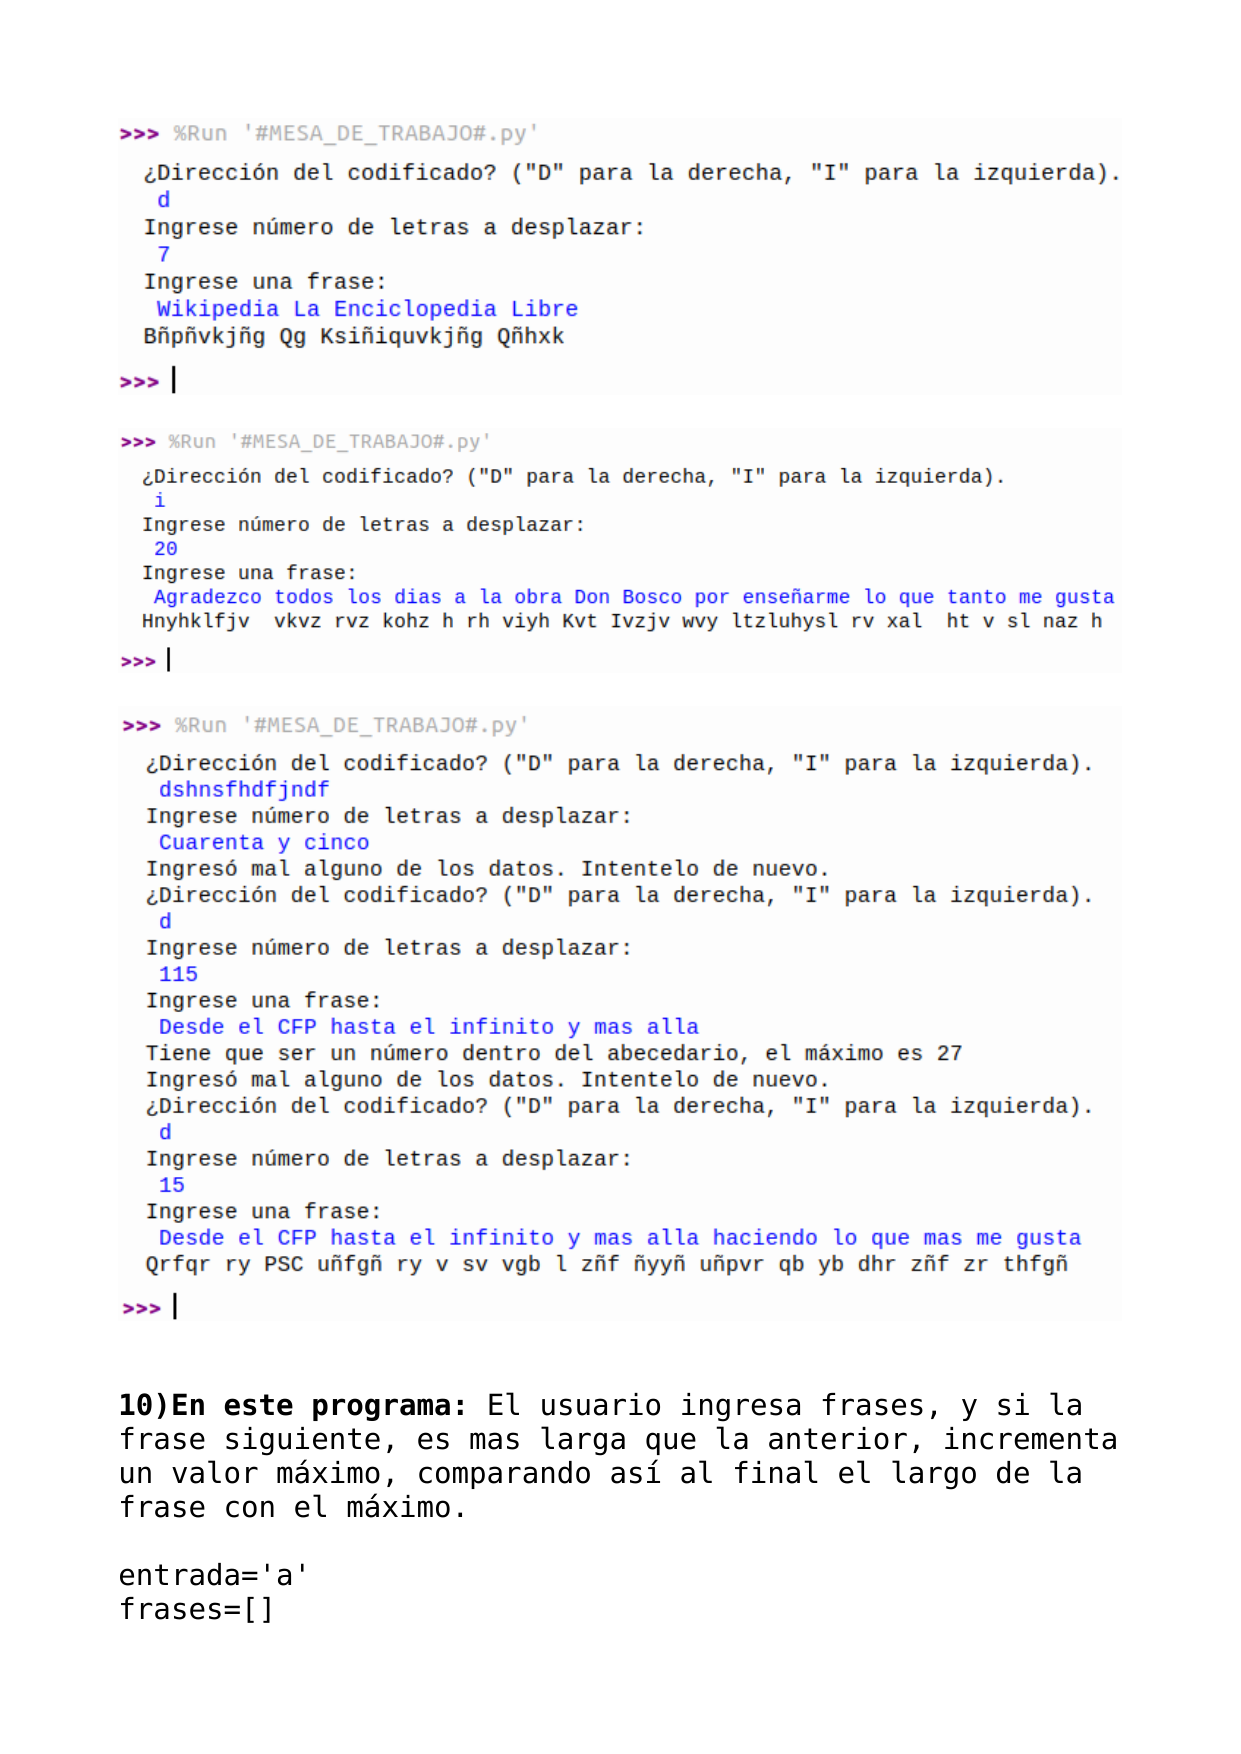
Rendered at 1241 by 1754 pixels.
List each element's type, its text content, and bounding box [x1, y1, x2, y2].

text entrada='a' [118, 1558, 1122, 1592]
text 10)En este programa: El usuario ingresa frases, y si la frase siguiente, es mas larga que la anterior, incrementa un valor máximo, comparando así al final el largo de la frase con el máximo. [118, 1389, 1122, 1524]
picture [118, 706, 1123, 1321]
text frases=[] [118, 1592, 1122, 1626]
picture [118, 428, 1123, 673]
picture [118, 118, 1123, 395]
